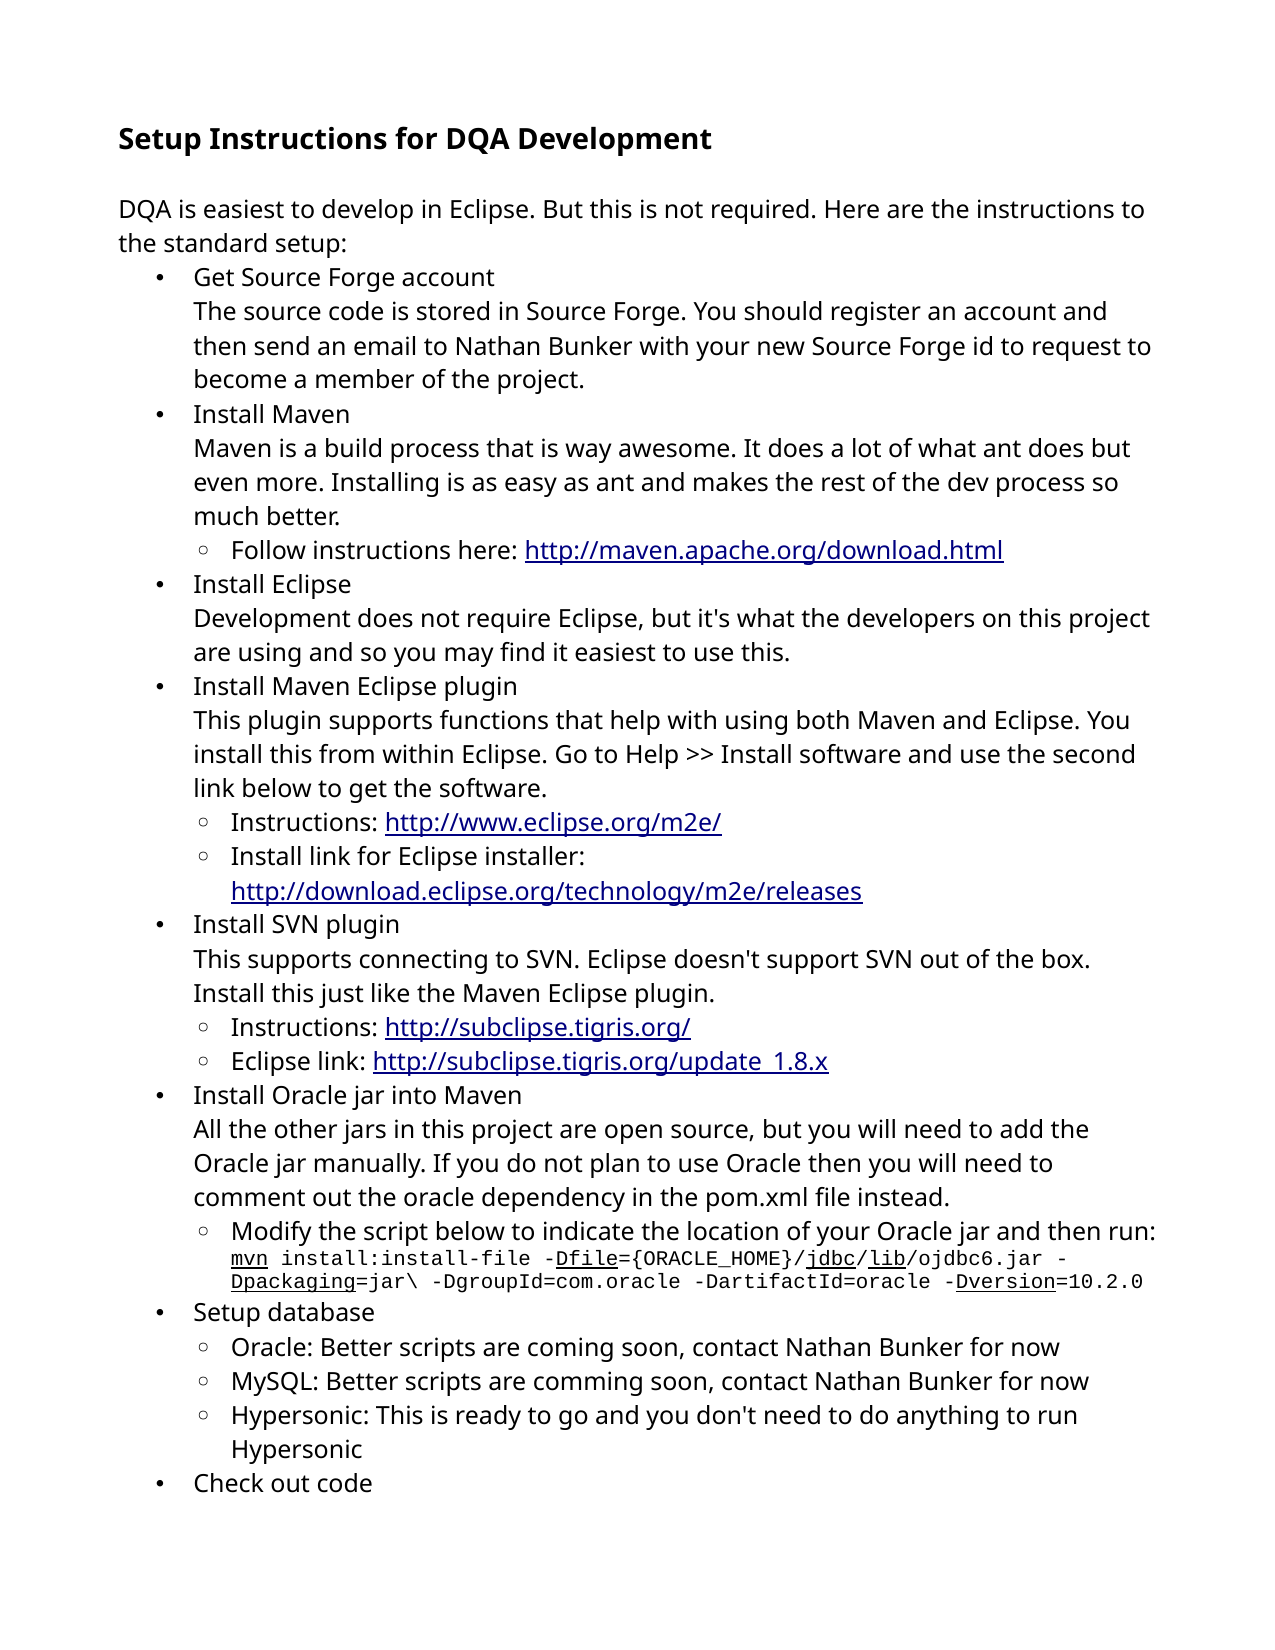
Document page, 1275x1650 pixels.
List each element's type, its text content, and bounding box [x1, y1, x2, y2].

list Install Maven Eclipse plugin This plugin supports functions that help with using both Maven and Eclipse. You install this from within Eclipse. Go to Help >> Install software and use the second link below to get the software. [156, 669, 1157, 805]
list Check out code [156, 1465, 1157, 1499]
list MySQL: Better scripts are comming soon, contact Nathan Bunker for now [193, 1363, 1157, 1397]
text DQA is easiest to develop in Eclipse. But this is not required. Here are the instructions to the standard setup: [118, 192, 1157, 260]
list Instructions: http://subclipse.tigris.org/ [193, 1009, 1157, 1043]
list Install Maven Maven is a build process that is way awesome. It does a lot of what ant does but even more. Installing is as easy as ant and makes the rest of the dev process so much better. [156, 396, 1157, 532]
list Install SVN plugin This supports connecting to SVN. Eclipse doesn't support SVN out of the box. Install this just like the Maven Eclipse plugin. [156, 907, 1157, 1009]
list Follow instructions here: http://maven.apache.org/download.html [193, 532, 1157, 567]
list Setup database [156, 1295, 1157, 1329]
list Install Eclipse Development does not require Eclipse, but it's what the developers on this project are using and so you may find it easiest to use this. [156, 567, 1157, 669]
list Install link for Eclipse installer: http://download.eclipse.org/technology/m2e/releases [193, 839, 1157, 907]
text Setup Instructions for DQA Development [118, 118, 1157, 158]
list Eclipse link: http://subclipse.tigris.org/update_1.8.x [193, 1043, 1157, 1077]
list Oracle: Better scripts are coming soon, contact Nathan Bunker for now [193, 1329, 1157, 1363]
list Modify the script below to indicate the location of your Oracle jar and then run: mvn install:install-file -Dfile={ORACLE_HOME}/jdbc/lib/ojdbc6.jar -Dpackaging=jar\ -DgroupId=com.oracle -DartifactId=oracle -Dversion=10.2.0 [193, 1214, 1157, 1295]
list Get Source Forge account The source code is stored in Source Forge. You should register an account and then send an email to Nathan Bunker with your new Source Forge id to request to become a member of the project. [156, 260, 1157, 396]
list Instructions: http://www.eclipse.org/m2e/ [193, 805, 1157, 839]
list Install Oracle jar into Maven All the other jars in this project are open source, but you will need to add the Oracle jar manually. If you do not plan to use Oracle then you will need to comment out the oracle dependency in the pom.xml file instead. [156, 1077, 1157, 1214]
list Hypersonic: This is ready to go and you don't need to do anything to run Hypersonic [193, 1397, 1157, 1465]
